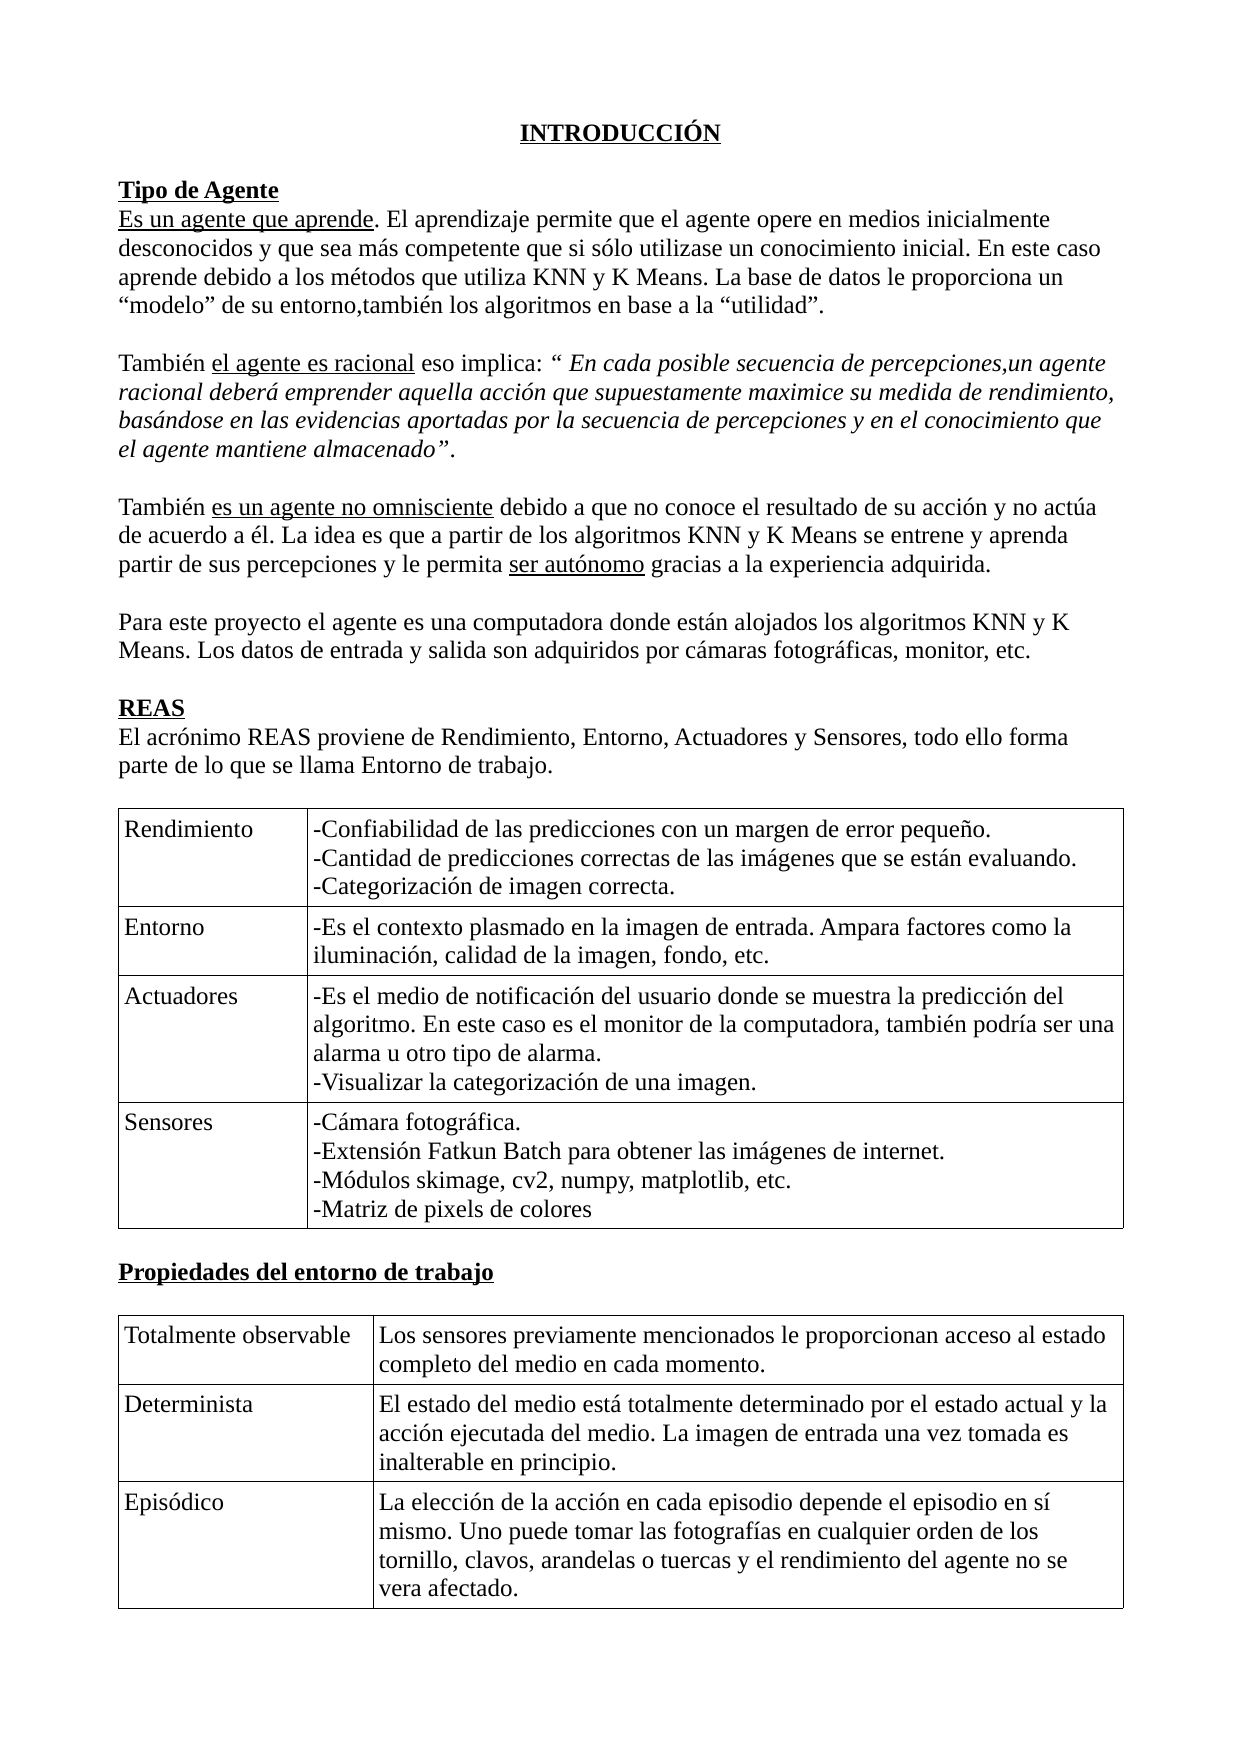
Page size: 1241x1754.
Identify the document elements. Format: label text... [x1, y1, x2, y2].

text También el agente es racional eso implica: “ En cada posible secuencia de percepciones,un agente racional deberá emprender aquella acción que supuestamente maximice su medida de rendimiento, basándose en las evidencias aportadas por la secuencia de percepciones y en el conocimiento que el agente mantiene almacenado”. [118, 348, 1122, 463]
table_header -Confiabilidad de las predicciones con un margen de error pequeño. -Cantidad de predicciones correctas de las imágenes que se están evaluando. -Categorización de imagen correcta. [308, 809, 1123, 906]
table_cell -Es el medio de notificación del usuario donde se muestra la predicción del algoritmo. En este caso es el monitor de la computadora, también podría ser una alarma u otro tipo de alarma. -Visualizar la categorización de una imagen. [308, 976, 1123, 1102]
table_header Los sensores previamente mencionados le proporcionan acceso al estado completo del medio en cada momento. [374, 1316, 1123, 1383]
text Para este proyecto el agente es una computadora donde están alojados los algoritmos KNN y K Means. Los datos de entrada y salida son adquiridos por cámaras fotográficas, monitor, etc. [118, 607, 1122, 664]
table_cell Sensores [119, 1103, 307, 1228]
table_cell Actuadores [119, 976, 307, 1102]
text REAS [118, 693, 1122, 722]
table_cell -Es el contexto plasmado en la imagen de entrada. Ampara factores como la iluminación, calidad de la imagen, fondo, etc. [308, 907, 1123, 975]
text Tipo de Agente [118, 176, 1122, 204]
table_cell Entorno [119, 907, 307, 975]
table_cell El estado del medio está totalmente determinado por el estado actual y la acción ejecutada del medio. La imagen de entrada una vez tomada es inalterable en principio. [374, 1385, 1123, 1481]
text También es un agente no omnisciente debido a que no conoce el resultado de su acción y no actúa de acuerdo a él. La idea es que a partir de los algoritmos KNN y K Means se entrene y aprenda partir de sus percepciones y le permita ser autónomo gracias a la experiencia adquirida. [118, 492, 1122, 578]
table_cell Episódico [119, 1482, 373, 1608]
text Es un agente que aprende. El aprendizaje permite que el agente opere en medios inicialmente desconocidos y que sea más competente que si sólo utilizase un conocimiento inicial. En este caso aprende debido a los métodos que utiliza KNN y K Means. La base de datos le proporciona un “modelo” de su entorno,también los algoritmos en base a la “utilidad”. [118, 204, 1122, 319]
table_cell La elección de la acción en cada episodio depende el episodio en sí mismo. Uno puede tomar las fotografías en cualquier orden de los tornillo, clavos, arandelas o tuercas y el rendimiento del agente no se vera afectado. [374, 1482, 1123, 1608]
text INTRODUCCIÓN [118, 118, 1122, 147]
text Propiedades del entorno de trabajo [118, 1257, 1122, 1286]
text El acrónimo REAS proviene de Rendimiento, Entorno, Actuadores y Sensores, todo ello forma parte de lo que se llama Entorno de trabajo. [118, 722, 1122, 779]
table_header Rendimiento [119, 809, 307, 906]
table_cell Determinista [119, 1385, 373, 1481]
table_cell -Cámara fotográfica. -Extensión Fatkun Batch para obtener las imágenes de internet. -Módulos skimage, cv2, numpy, matplotlib, etc. -Matriz de pixels de colores [308, 1103, 1123, 1228]
table_header Totalmente observable [119, 1316, 373, 1383]
